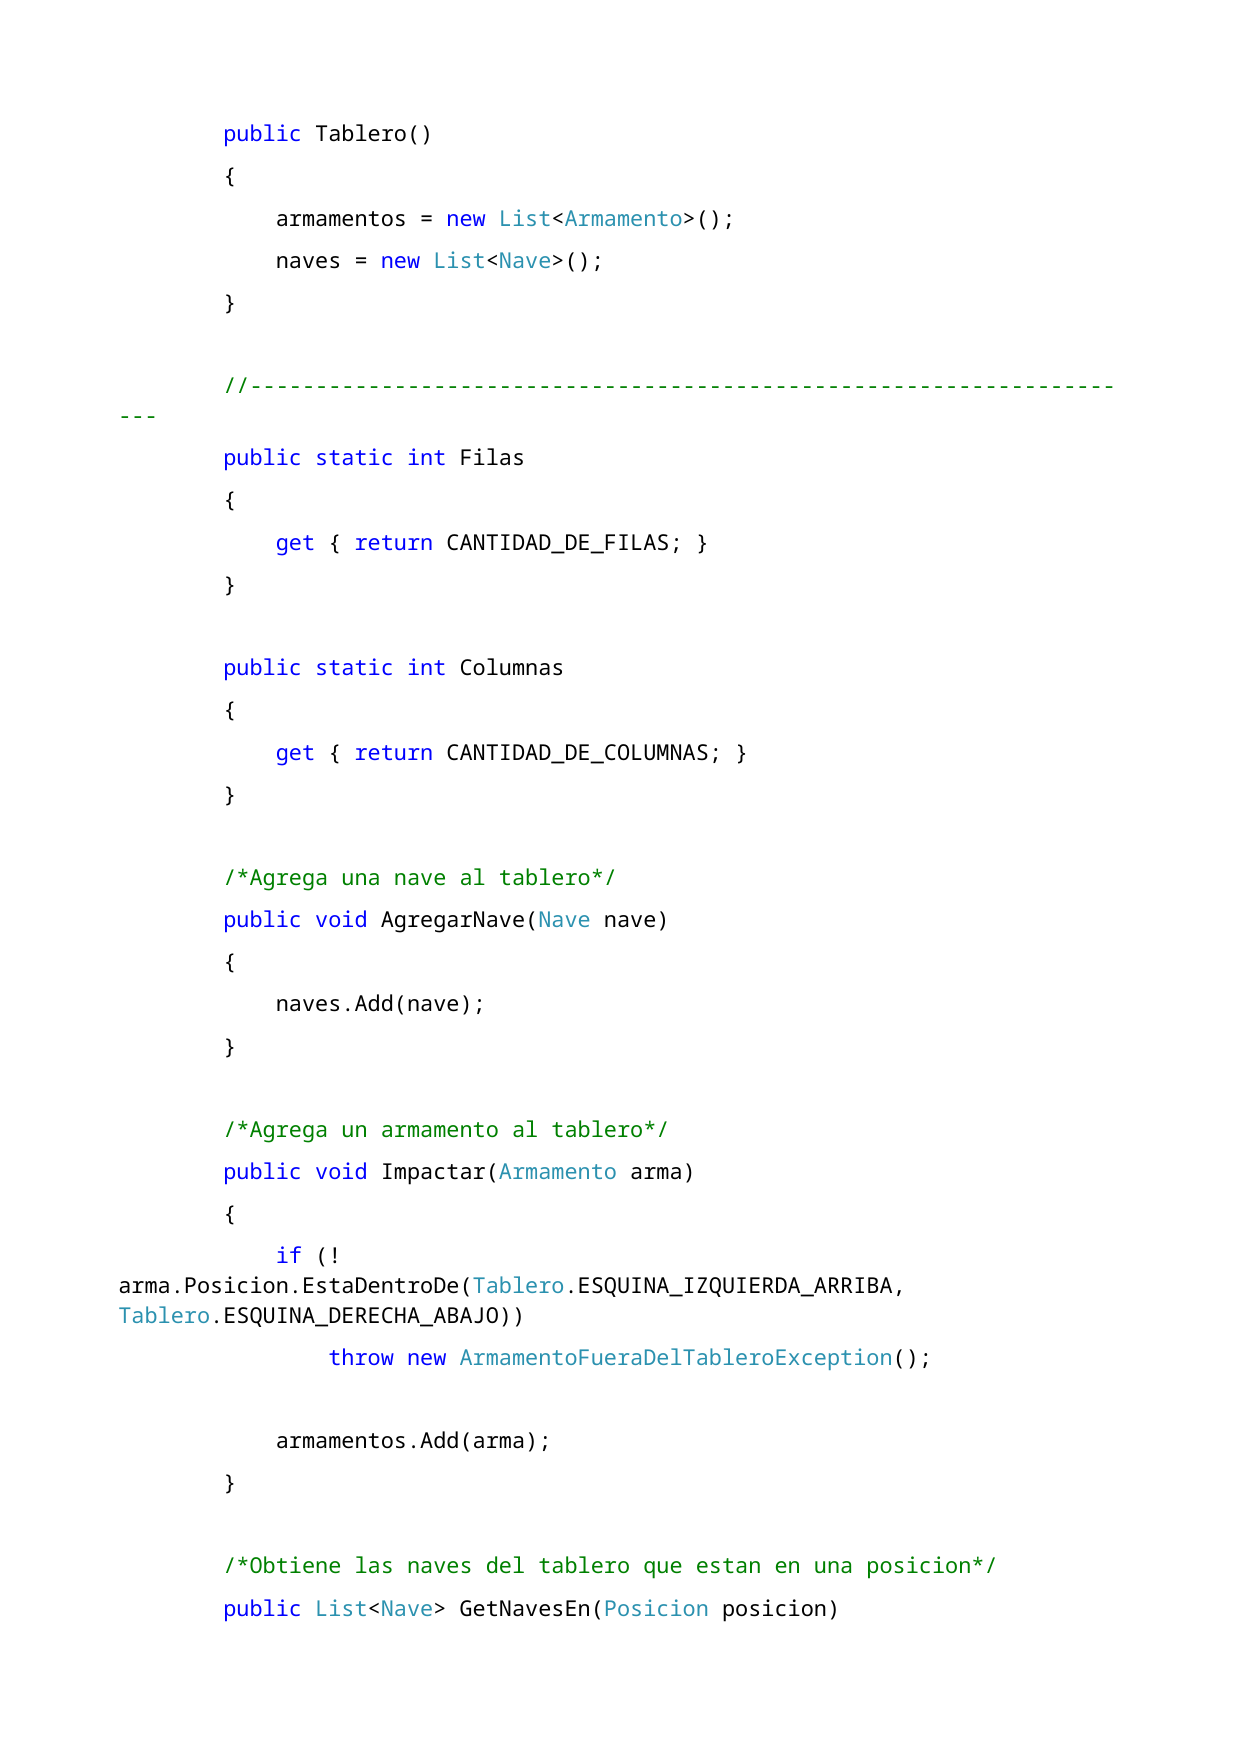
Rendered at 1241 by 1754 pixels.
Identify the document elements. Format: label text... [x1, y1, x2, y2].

text public void Impactar(Armamento arma) [118, 1156, 1122, 1186]
text } [118, 1467, 1122, 1497]
text public void AgregarNave(Nave nave) [118, 904, 1122, 934]
text /*Obtiene las naves del tablero que estan en una posicion*/ [118, 1550, 1122, 1580]
text /*Agrega una nave al tablero*/ [118, 862, 1122, 891]
text if (!arma.Posicion.EstaDentroDe(Tablero.ESQUINA_IZQUIERDA_ARRIBA, Tablero.ESQUINA_DERECHA_ABAJO)) [118, 1240, 1122, 1330]
text /*Agrega un armamento al tablero*/ [118, 1113, 1122, 1143]
text public List<Nave> GetNavesEn(Posicion posicion) [118, 1592, 1122, 1622]
text { [118, 946, 1122, 976]
text { [118, 694, 1122, 724]
text } [118, 779, 1122, 808]
text armamentos.Add(arma); [118, 1425, 1122, 1455]
text } [118, 287, 1122, 317]
text { [118, 484, 1122, 514]
text { [118, 160, 1122, 190]
text get { return CANTIDAD_DE_COLUMNAS; } [118, 736, 1122, 766]
text public static int Filas [118, 442, 1122, 472]
text get { return CANTIDAD_DE_FILAS; } [118, 527, 1122, 557]
text } [118, 569, 1122, 599]
text } [118, 1031, 1122, 1061]
text public Tablero() [118, 118, 1122, 148]
text naves.Add(nave); [118, 988, 1122, 1018]
text //--------------------------------------------------------------------- [118, 370, 1122, 430]
text naves = new List<Nave>(); [118, 245, 1122, 275]
text { [118, 1198, 1122, 1228]
text public static int Columnas [118, 652, 1122, 682]
text armamentos = new List<Armamento>(); [118, 203, 1122, 232]
text throw new ArmamentoFueraDelTableroException(); [118, 1342, 1122, 1372]
